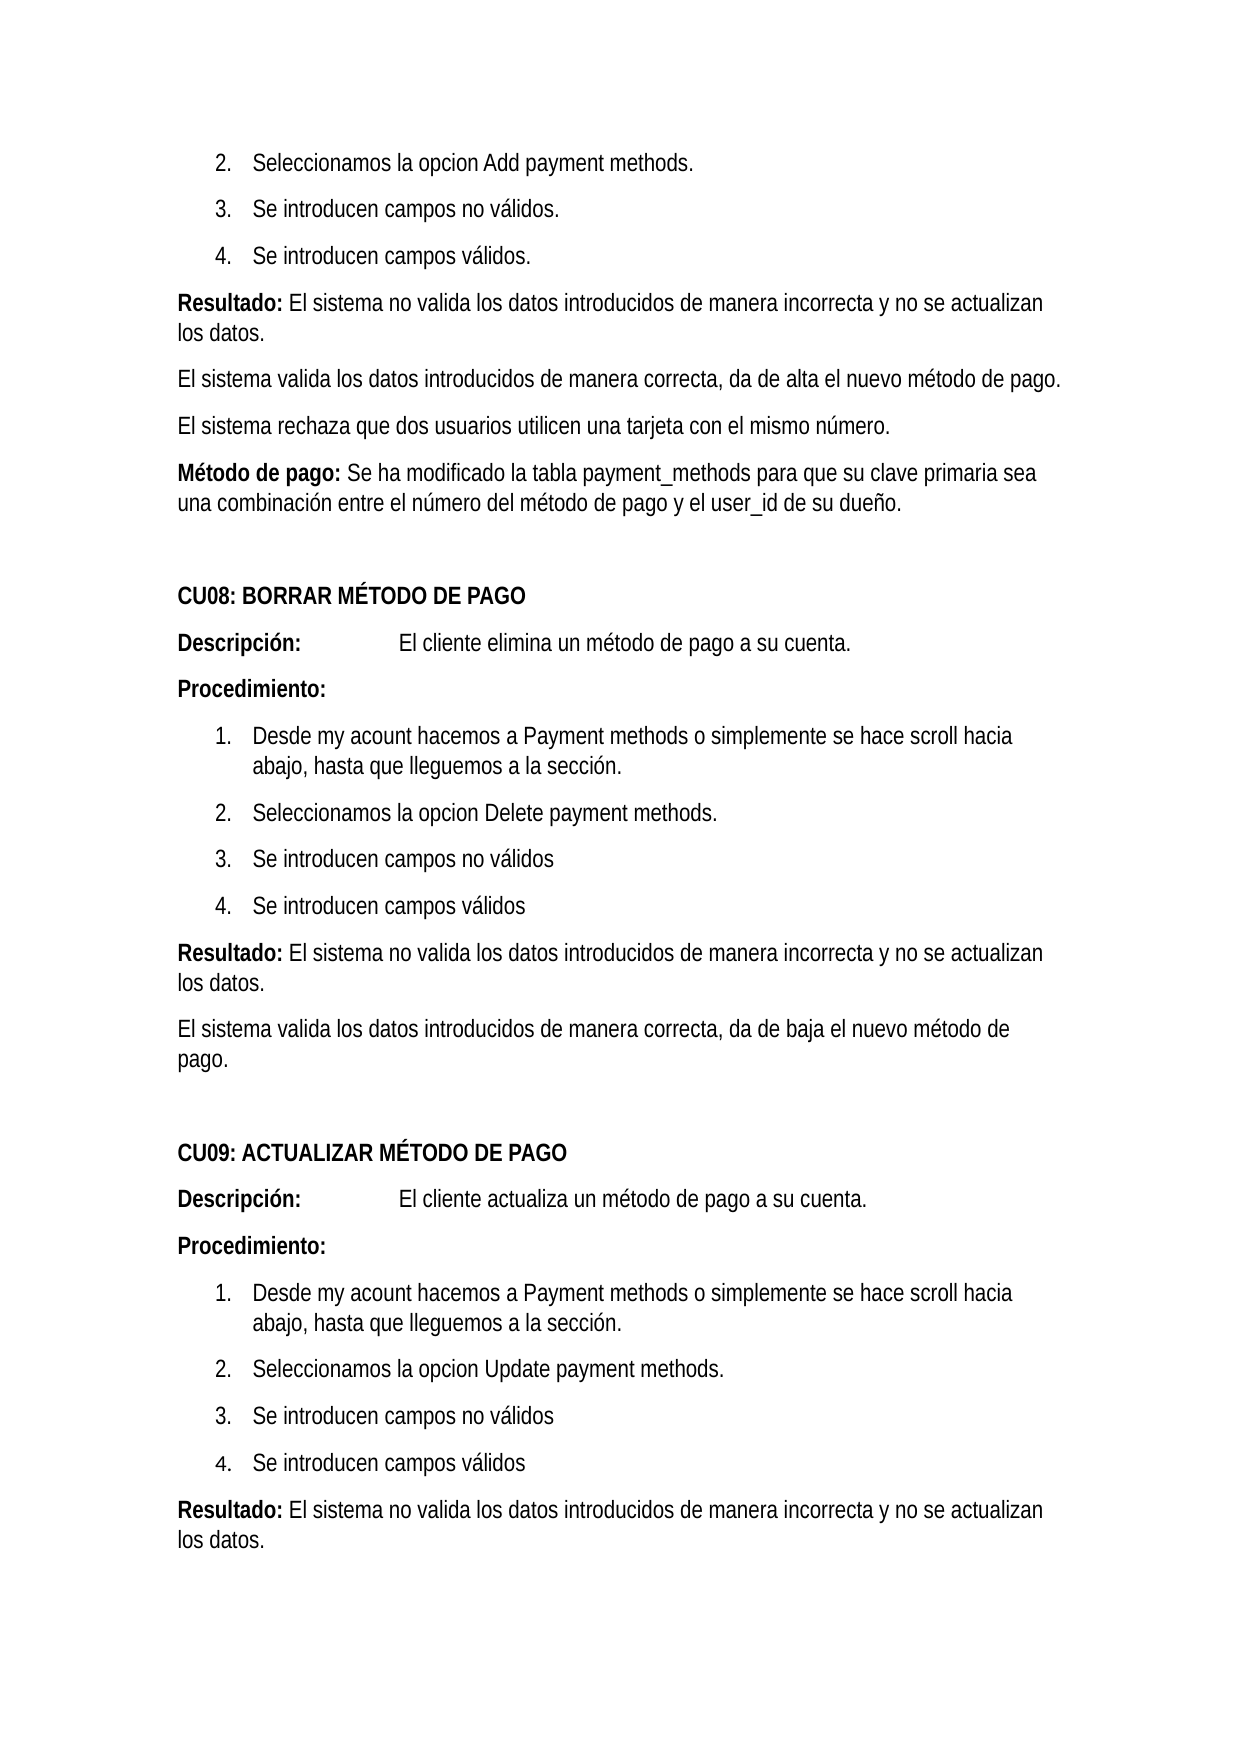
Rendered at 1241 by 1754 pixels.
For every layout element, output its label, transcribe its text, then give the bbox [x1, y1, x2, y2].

list Se introducen campos válidos [215, 1448, 1063, 1477]
list Seleccionamos la opcion Add payment methods. [215, 148, 1063, 176]
list Se introducen campos no válidos [215, 844, 1063, 873]
list Se introducen campos válidos [215, 891, 1063, 919]
text Método de pago: Se ha modificado la tabla payment_methods para que su clave primaria sea una combinación entre el número del método de pago y el user_id de su dueño. [177, 458, 1063, 516]
list Se introducen campos no válidos. [215, 194, 1063, 223]
text El sistema valida los datos introducidos de manera correcta, da de alta el nuevo método de pago. [177, 364, 1063, 393]
list Se introducen campos válidos. [215, 241, 1063, 269]
text Descripción: El cliente elimina un método de pago a su cuenta. [177, 628, 1063, 656]
text El sistema valida los datos introducidos de manera correcta, da de baja el nuevo método de pago. [177, 1014, 1063, 1073]
text CU09: ACTUALIZAR MÉTODO DE PAGO [177, 1138, 1063, 1166]
text Resultado: El sistema no valida los datos introducidos de manera incorrecta y no se actualizan los datos. [177, 938, 1063, 996]
list Seleccionamos la opcion Update payment methods. [215, 1354, 1063, 1383]
list Resultado: El sistema no valida los datos introducidos de manera incorrecta y no se actualizan los datos. [177, 1495, 1063, 1553]
text El sistema rechaza que dos usuarios utilicen una tarjeta con el mismo número. [177, 411, 1063, 439]
text Procedimiento: [177, 674, 1063, 703]
list Seleccionamos la opcion Delete payment methods. [215, 798, 1063, 826]
list Desde my acount hacemos a Payment methods o simplemente se hace scroll hacia abajo, hasta que lleguemos a la sección. [215, 721, 1063, 779]
text CU08: BORRAR MÉTODO DE PAGO [177, 581, 1063, 609]
list Desde my acount hacemos a Payment methods o simplemente se hace scroll hacia abajo, hasta que lleguemos a la sección. [215, 1278, 1063, 1336]
text Procedimiento: [177, 1231, 1063, 1259]
list Se introducen campos no válidos [215, 1401, 1063, 1429]
text Descripción: El cliente actualiza un método de pago a su cuenta. [177, 1184, 1063, 1213]
text Resultado: El sistema no valida los datos introducidos de manera incorrecta y no se actualizan los datos. [177, 288, 1063, 346]
